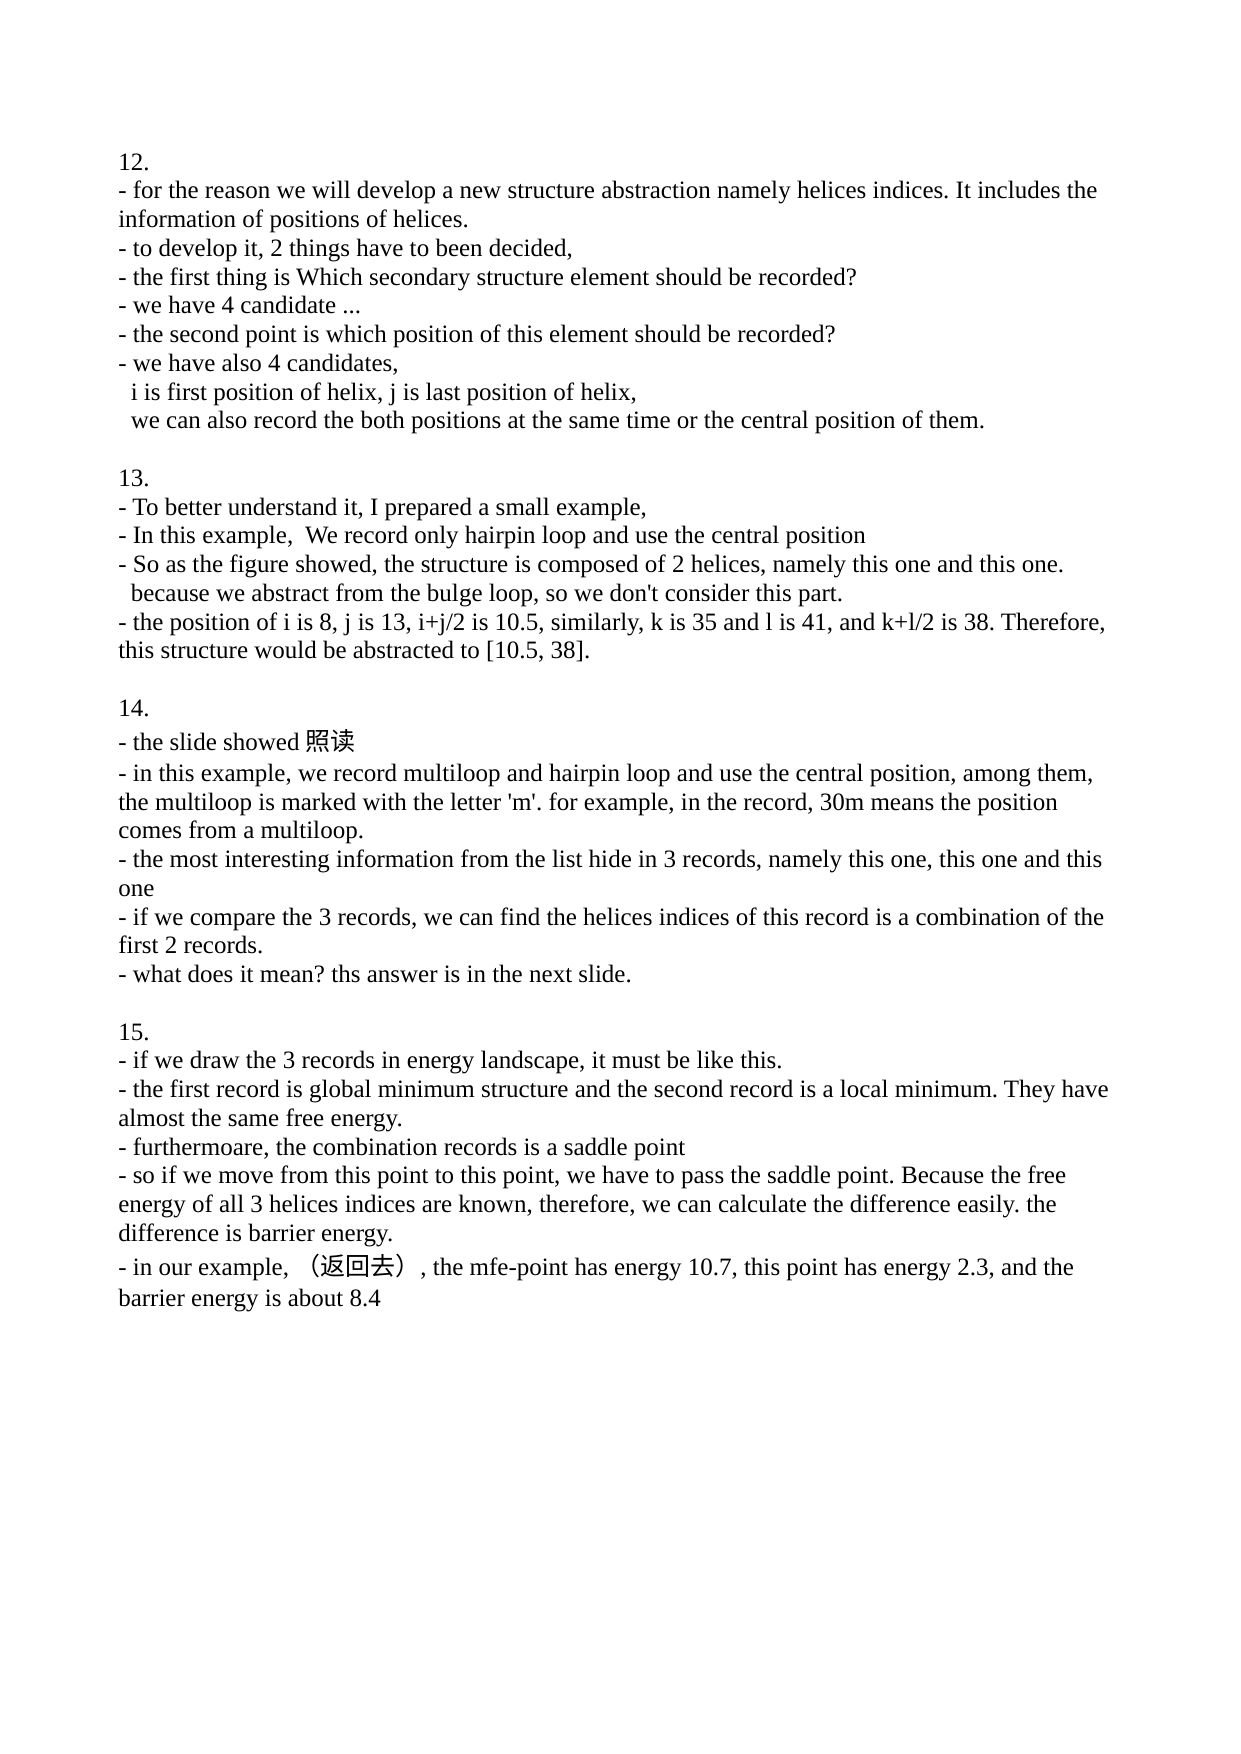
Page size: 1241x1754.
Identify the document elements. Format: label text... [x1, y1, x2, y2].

text - the position of i is 8, j is 13, i+j/2 is 10.5, similarly, k is 35 and l is 41, and k+l/2 is 38. Therefore, this structure would be abstracted to [10.5, 38]. [118, 607, 1122, 664]
text 13. [118, 463, 1122, 492]
text - for the reason we will develop a new structure abstraction namely helices indices. It includes the information of positions of helices. [118, 176, 1122, 233]
text - we have also 4 candidates, [118, 348, 1122, 377]
text - So as the figure showed, the structure is composed of 2 helices, namely this one and this one. [118, 549, 1122, 578]
text - what does it mean? ths answer is in the next slide. [118, 959, 1122, 988]
text - the second point is which position of this element should be recorded? [118, 319, 1122, 348]
text - we have 4 candidate ... [118, 291, 1122, 319]
text - the first record is global minimum structure and the second record is a local minimum. They have almost the same free energy. [118, 1074, 1122, 1132]
text - in this example, we record multiloop and hairpin loop and use the central position, among them, the multiloop is marked with the letter 'm'. for example, in the record, 30m means the position comes from a multiloop. [118, 758, 1122, 844]
text we can also record the both positions at the same time or the central position of them. [118, 406, 1122, 434]
text 12. [118, 147, 1122, 176]
text - so if we move from this point to this point, we have to pass the saddle point. Because the free energy of all 3 helices indices are known, therefore, we can calculate the difference easily. the difference is barrier energy. [118, 1161, 1122, 1247]
text 15. [118, 1017, 1122, 1046]
text - the most interesting information from the list hide in 3 records, namely this one, this one and this one [118, 844, 1122, 902]
text because we abstract from the bulge loop, so we don't consider this part. [118, 578, 1122, 607]
text - the first thing is Which secondary structure element should be recorded? [118, 262, 1122, 291]
text - if we compare the 3 records, we can find the helices indices of this record is a combination of the first 2 records. [118, 902, 1122, 959]
text i is first position of helix, j is last position of helix, [118, 377, 1122, 406]
text - To better understand it, I prepared a small example, [118, 492, 1122, 521]
text - furthermoare, the combination records is a saddle point [118, 1132, 1122, 1161]
text - to develop it, 2 things have to been decided, [118, 233, 1122, 262]
text - if we draw the 3 records in energy landscape, it must be like this. [118, 1046, 1122, 1074]
text - the slide showed 照读 [118, 722, 1122, 758]
text - In this example, We record only hairpin loop and use the central position [118, 521, 1122, 549]
text 14. [118, 693, 1122, 722]
text - in our example, （返回去）, the mfe-point has energy 10.7, this point has energy 2.3, and the barrier energy is about 8.4 [118, 1247, 1122, 1312]
